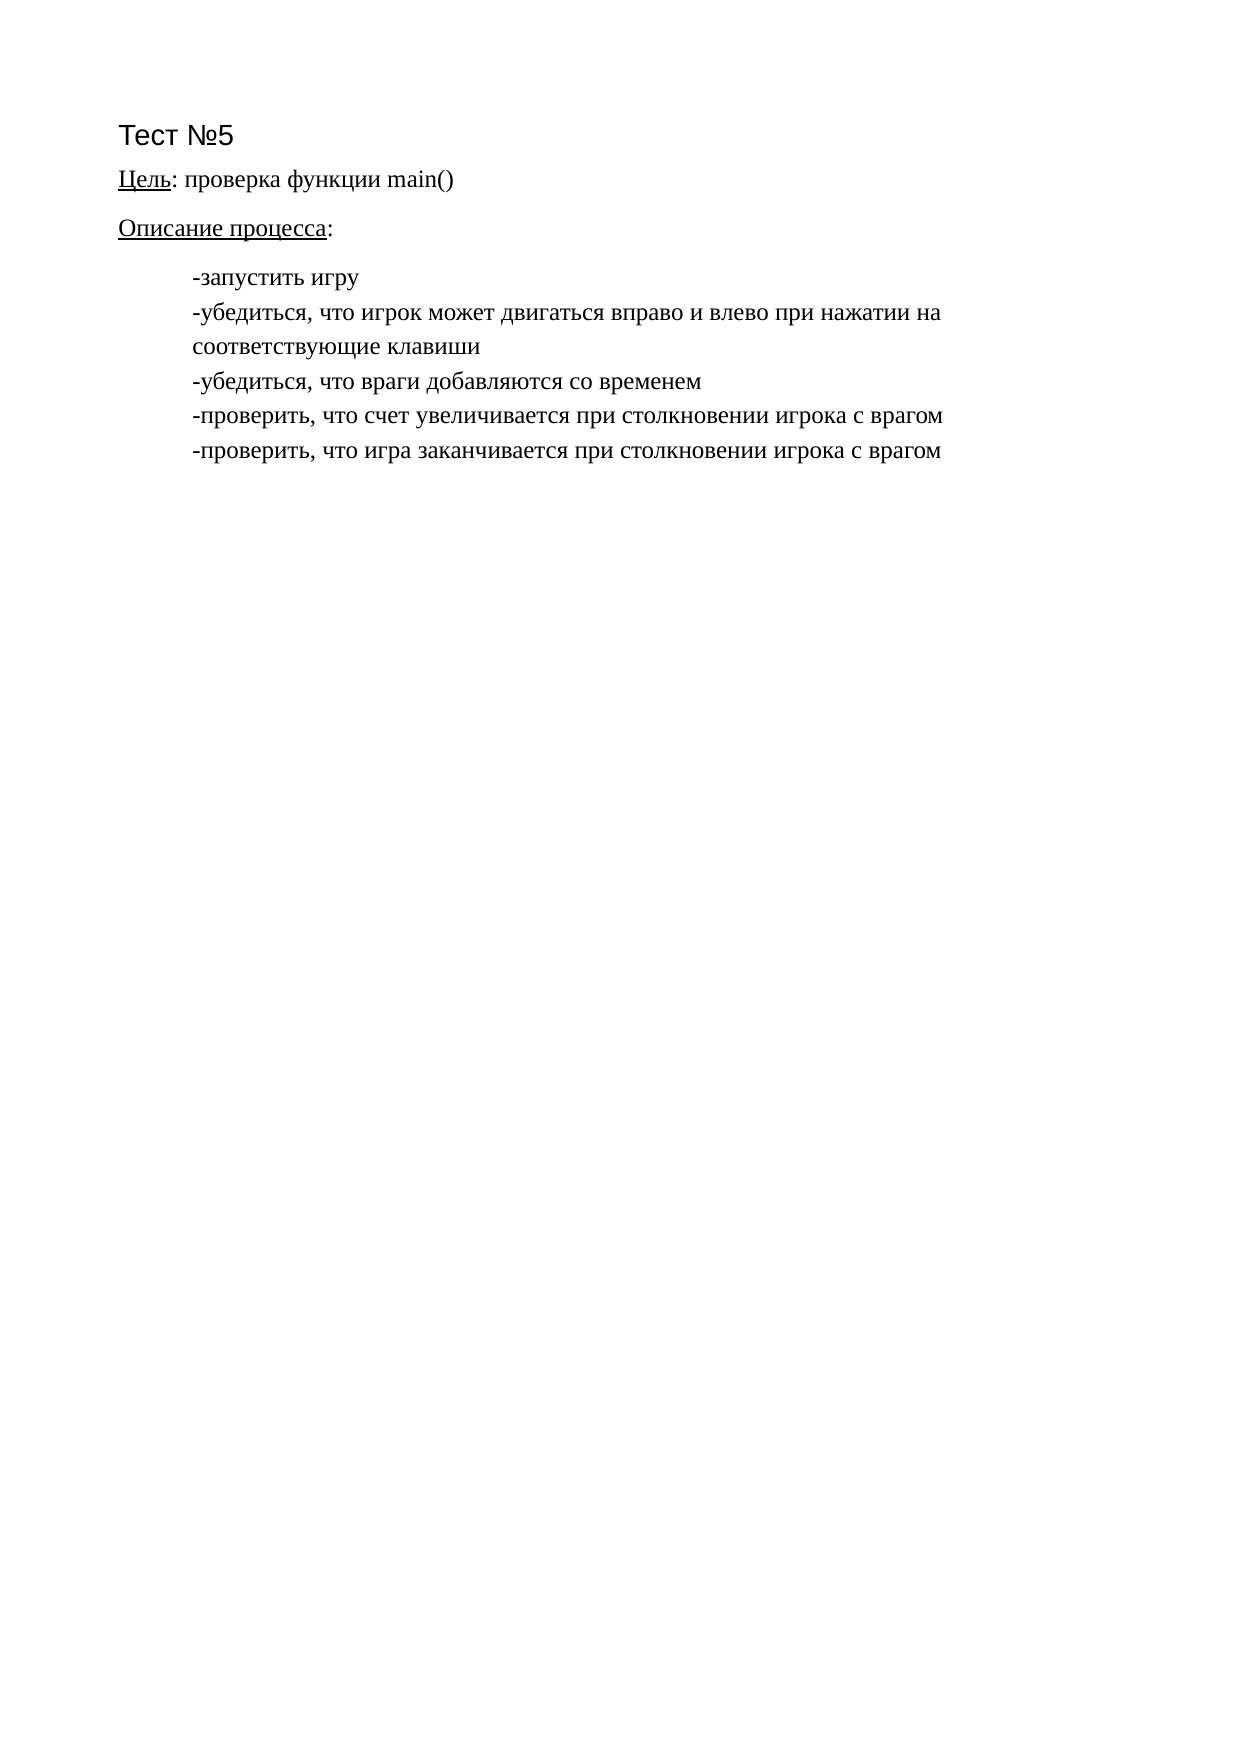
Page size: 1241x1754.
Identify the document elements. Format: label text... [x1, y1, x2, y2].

subtitle Тест №5 [118, 118, 1122, 152]
text Цель: проверка функции main() [118, 164, 1122, 193]
text -запустить игру -убедиться, что игрок может двигаться вправо и влево при нажатии на соответствующие клавиши -убедиться, что враги добавляются со временем -проверить, что счет увеличивается при столкновении игрока с врагом -проверить, что игра заканчивается при столкновении игрока с врагом [118, 262, 1122, 463]
text Описание процесса: [118, 213, 1122, 242]
